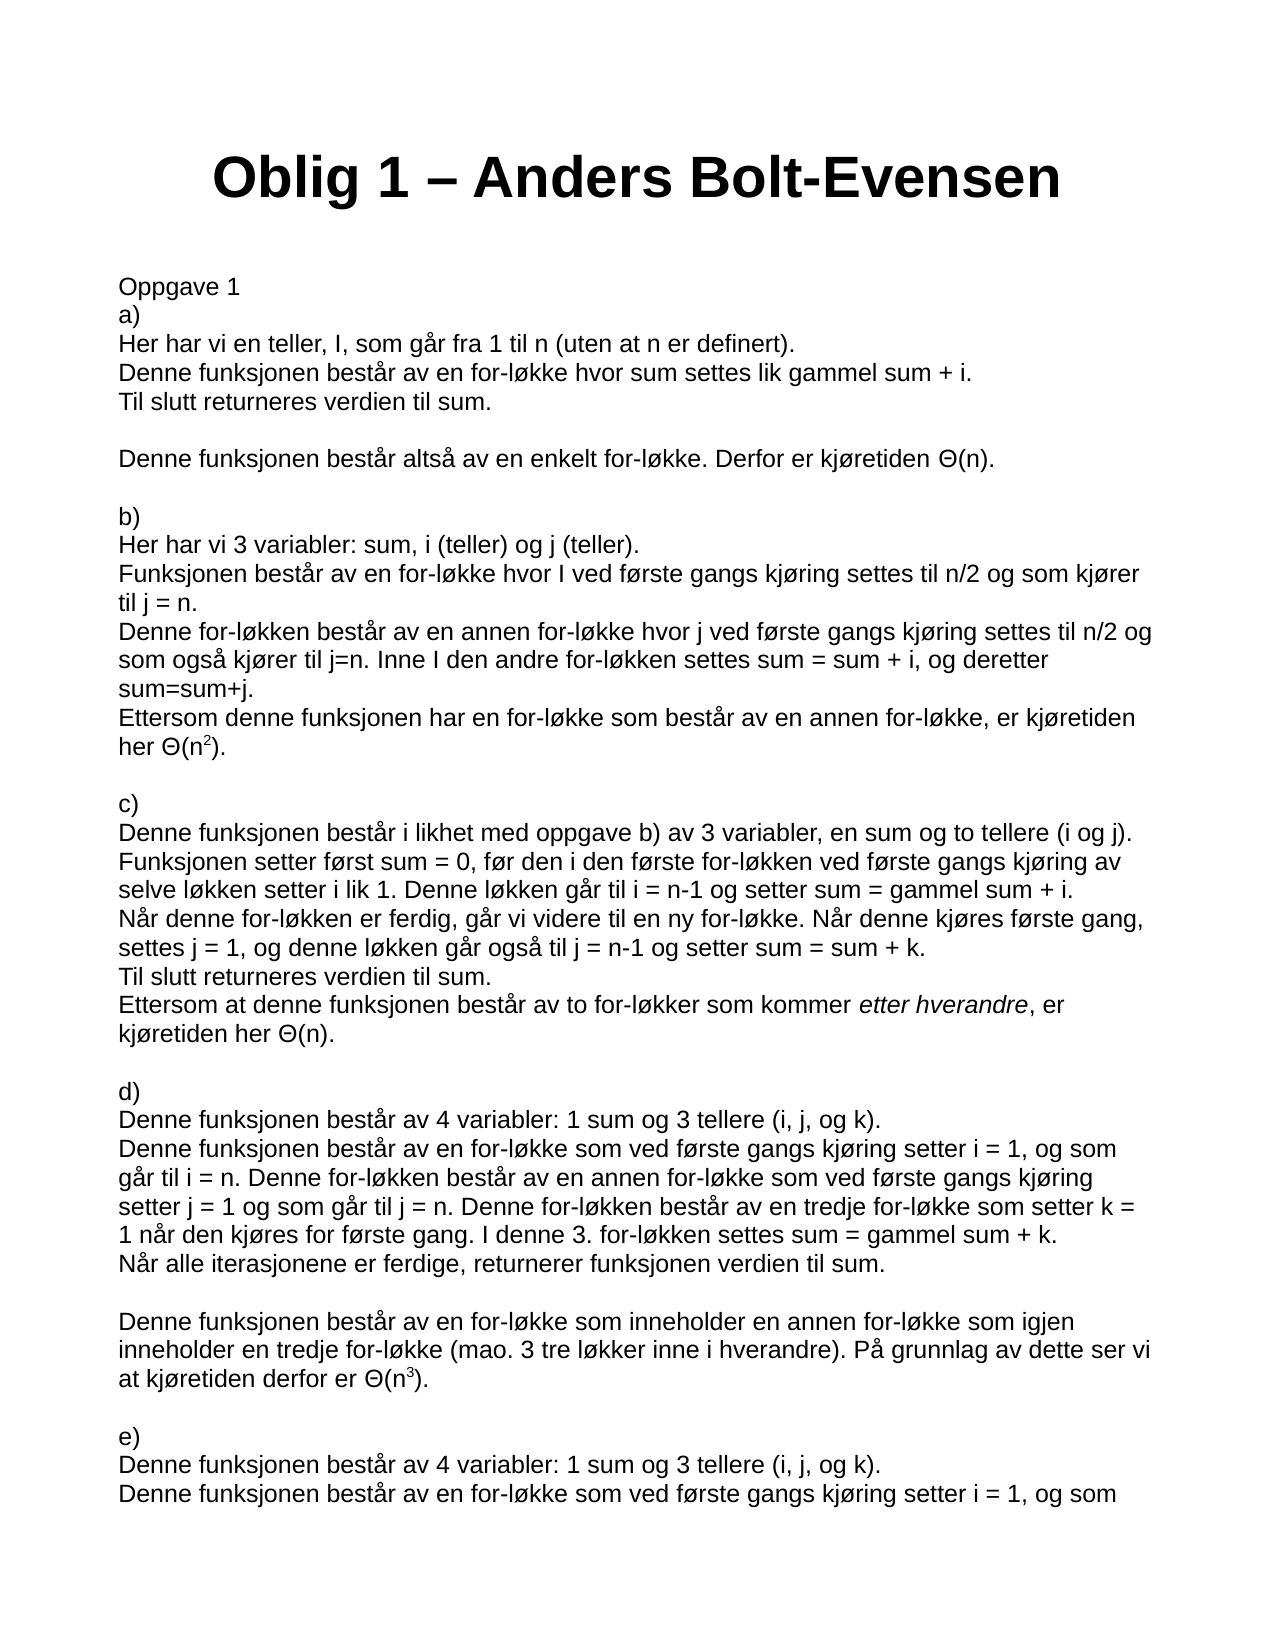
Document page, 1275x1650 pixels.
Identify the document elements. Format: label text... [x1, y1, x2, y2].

text Til slutt returneres verdien til sum. [118, 387, 1157, 416]
text Når denne for-løkken er ferdig, går vi videre til en ny for-løkke. Når denne kjøres første gang, settes j = 1, og denne løkken går også til j = n-1 og setter sum = sum + k. [118, 904, 1157, 962]
text Denne funksjonen består av en for-løkke som ved første gangs kjøring setter i = 1, og som [118, 1479, 1157, 1508]
text Når alle iterasjonene er ferdige, returnerer funksjonen verdien til sum. [118, 1249, 1157, 1278]
text Denne for-løkken består av en annen for-løkke hvor j ved første gangs kjøring settes til n/2 og som også kjører til j=n. Inne I den andre for-løkken settes sum = sum + i, og deretter sum=sum+j. [118, 617, 1157, 703]
text Til slutt returneres verdien til sum. [118, 962, 1157, 991]
text Denne funksjonen består av 4 variabler: 1 sum og 3 tellere (i, j, og k). [118, 1451, 1157, 1479]
text e) [118, 1422, 1157, 1451]
text Ettersom at denne funksjonen består av to for-løkker som kommer etter hverandre, er kjøretiden her Θ(n). [118, 991, 1157, 1048]
text Ettersom denne funksjonen har en for-løkke som består av en annen for-løkke, er kjøretiden her Θ(n2). [118, 703, 1157, 761]
text Denne funksjonen består av en for-løkke som ved første gangs kjøring setter i = 1, og som går til i = n. Denne for-løkken består av en annen for-løkke som ved første gangs kjøring setter j = 1 og som går til j = n. Denne for-løkken består av en tredje for-løkke som setter k = 1 når den kjøres for første gang. I denne 3. for-løkken settes sum = gammel sum + k. [118, 1134, 1157, 1249]
text Oppgave 1 [118, 272, 1157, 301]
text Denne funksjonen består av 4 variabler: 1 sum og 3 tellere (i, j, og k). [118, 1106, 1157, 1134]
text Denne funksjonen består i likhet med oppgave b) av 3 variabler, en sum og to tellere (i og j). [118, 818, 1157, 847]
text d) [118, 1077, 1157, 1106]
text Denne funksjonen består av en for-løkke som inneholder en annen for-løkke som igjen inneholder en tredje for-løkke (mao. 3 tre løkker inne i hverandre). På grunnlag av dette ser vi at kjøretiden derfor er Θ(n3). [118, 1307, 1157, 1393]
text Denne funksjonen består altså av en enkelt for-løkke. Derfor er kjøretiden Θ(n). [118, 444, 1157, 473]
text Her har vi 3 variabler: sum, i (teller) og j (teller). [118, 531, 1157, 559]
text a) [118, 301, 1157, 329]
text c) [118, 789, 1157, 818]
title Oblig 1 – Anders Bolt-Evensen [118, 143, 1157, 210]
text Her har vi en teller, I, som går fra 1 til n (uten at n er definert). [118, 329, 1157, 358]
text b) [118, 502, 1157, 531]
text Denne funksjonen består av en for-løkke hvor sum settes lik gammel sum + i. [118, 358, 1157, 387]
text Funksjonen består av en for-løkke hvor I ved første gangs kjøring settes til n/2 og som kjører til j = n. [118, 559, 1157, 617]
text Funksjonen setter først sum = 0, før den i den første for-løkken ved første gangs kjøring av selve løkken setter i lik 1. Denne løkken går til i = n-1 og setter sum = gammel sum + i. [118, 847, 1157, 904]
